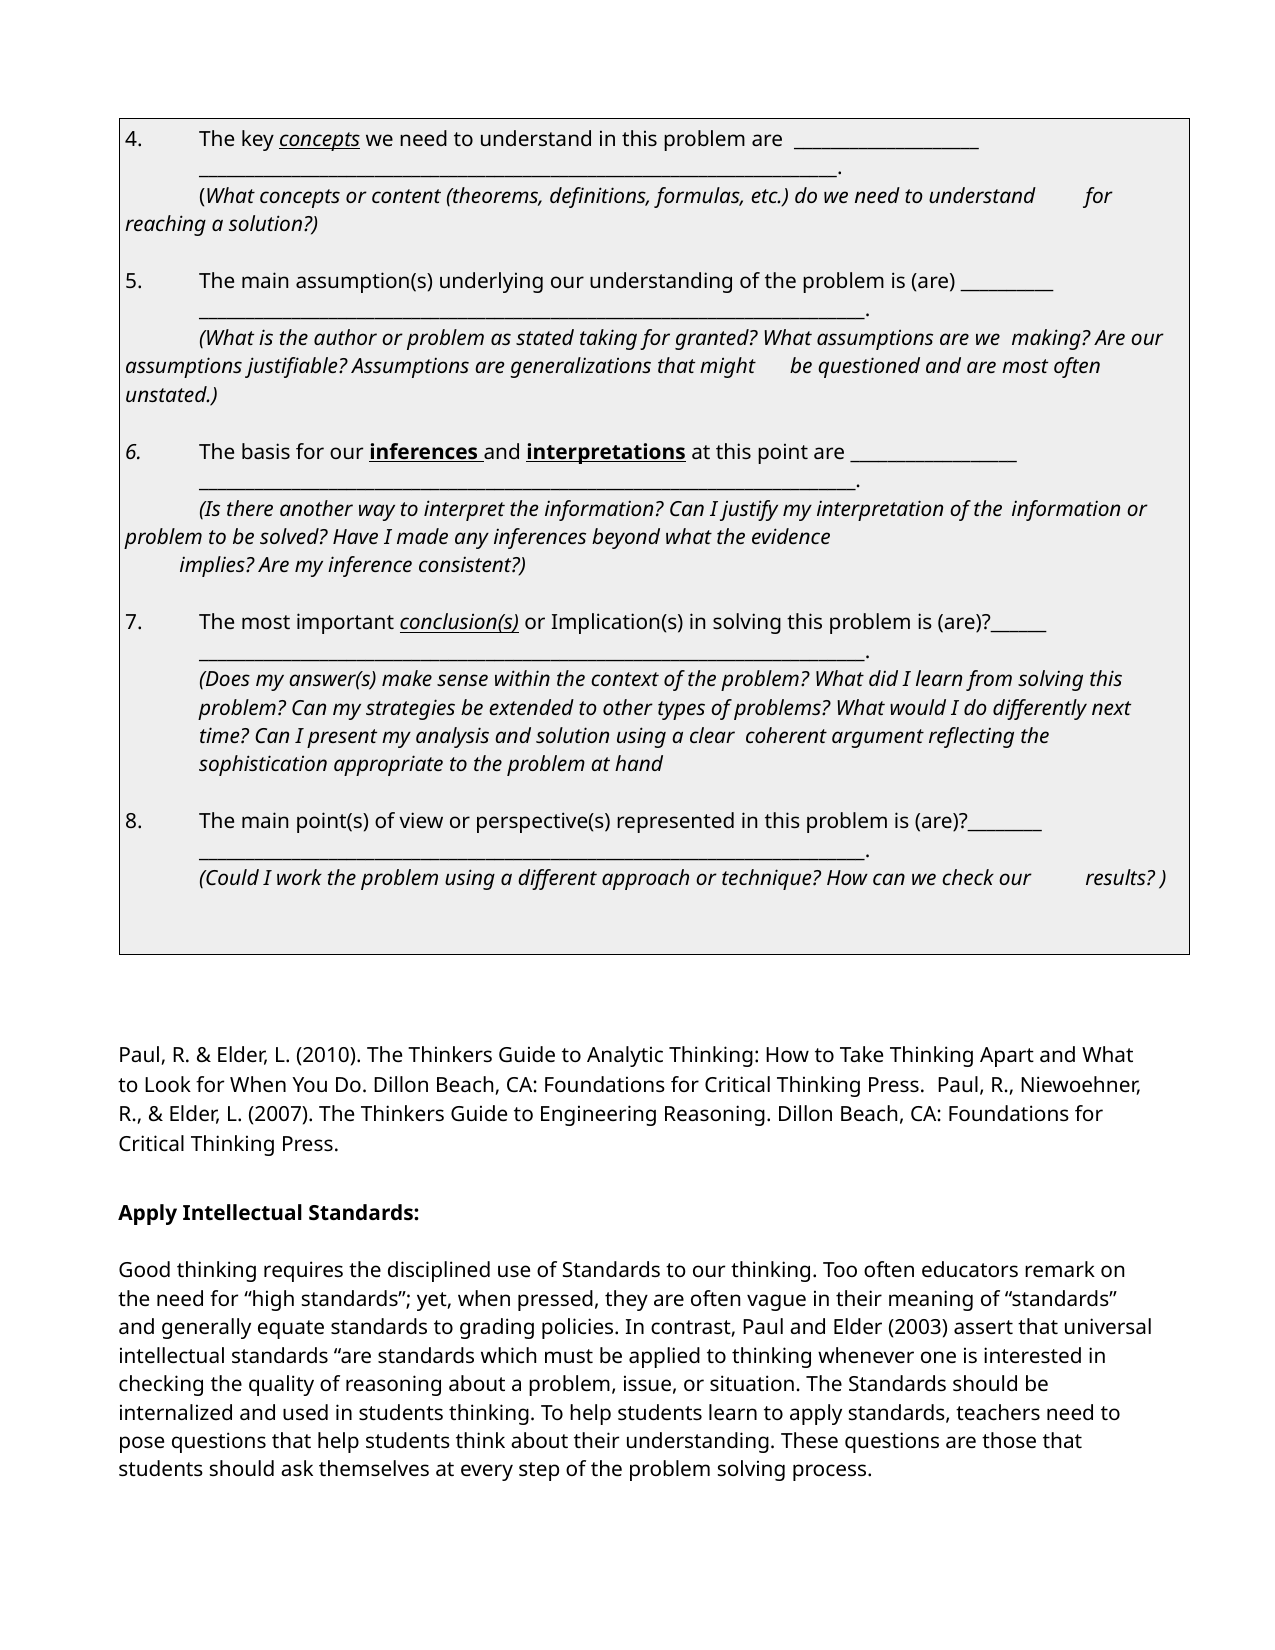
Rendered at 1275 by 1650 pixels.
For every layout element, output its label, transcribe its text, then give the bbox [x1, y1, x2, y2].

text Good thinking requires the disciplined use of Standards to our thinking. Too often educators remark on the need for “high standards”; yet, when pressed, they are often vague in their meaning of “standards” and generally equate standards to grading policies. In contrast, Paul and Elder (2003) assert that universal intellectual standards “are standards which must be applied to thinking whenever one is interested in checking the quality of reasoning about a problem, issue, or situation. The Standards should be internalized and used in students thinking. To help students learn to apply standards, teachers need to pose questions that help students think about their understanding. These questions are those that students should ask themselves at every step of the problem solving process. [118, 1255, 1157, 1483]
text Apply Intellectual Standards: [118, 1198, 1157, 1227]
table_header 4. The key concepts we need to understand in this problem are ____________________ _____________________________________________________________________. (What concepts or content (theorems, definitions, formulas, etc.) do we need to understand for reaching a solution?) 5. The main assumption(s) underlying our understanding of the problem is (are) __________ ________________________________________________________________________. (What is the author or problem as stated taking for granted? What assumptions are we making? Are our assumptions justifiable? Assumptions are generalizations that might be questioned and are most often unstated.) 6. The basis for our inferences and interpretations at this point are __________________ _______________________________________________________________________. (Is there another way to interpret the information? Can I justify my interpretation of the information or problem to be solved? Have I made any inferences beyond what the evidence implies? Are my inference consistent?) 7. The most important conclusion(s) or Implication(s) in solving this problem is (are)?______ ________________________________________________________________________. (Does my answer(s) make sense within the context of the problem? What did I learn from solving this problem? Can my strategies be extended to other types of problems? What would I do differently next time? Can I present my analysis and solution using a clear coherent argument reflecting the sophistication appropriate to the problem at hand 8. The main point(s) of view or perspective(s) represented in this problem is (are)?________ ________________________________________________________________________. (Could I work the problem using a different approach or technique? How can we check our results? ) [120, 119, 1189, 954]
text Paul, R. & Elder, L. (2010). The Thinkers Guide to Analytic Thinking: How to Take Thinking Apart and What to Look for When You Do. Dillon Beach, CA: Foundations for Critical Thinking Press. Paul, R., Niewoehner, R., & Elder, L. (2007). The Thinkers Guide to Engineering Reasoning. Dillon Beach, CA: Foundations for Critical Thinking Press. [118, 1039, 1157, 1158]
